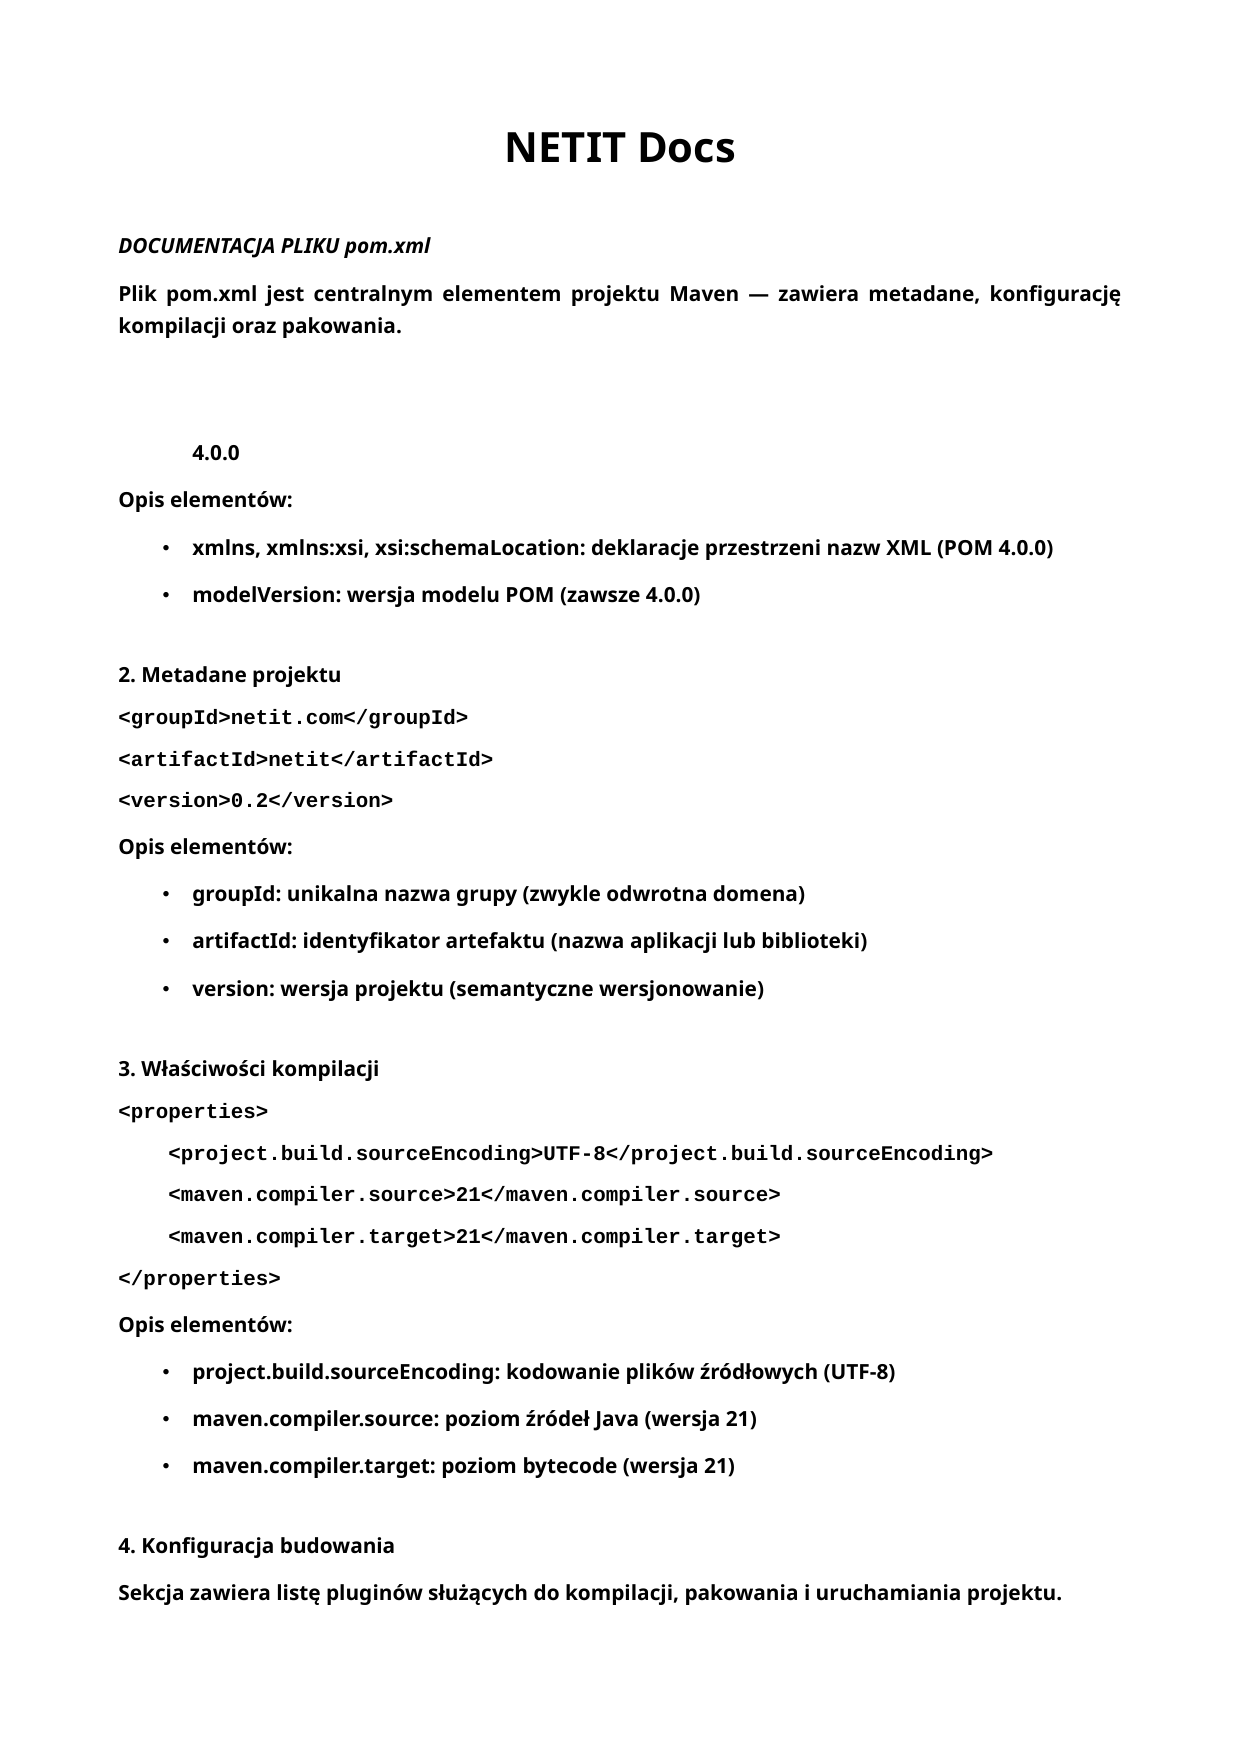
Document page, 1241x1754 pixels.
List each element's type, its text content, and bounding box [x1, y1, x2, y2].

list version: wersja projektu (semantyczne wersjonowanie) [162, 974, 1122, 1002]
text <properties> [118, 1101, 1122, 1124]
list artifactId: identyfikator artefaktu (nazwa aplikacji lub biblioteki) [162, 927, 1122, 955]
subtitle 4. Konfiguracja budowania [118, 1498, 1122, 1559]
list modelVersion: wersja modelu POM (zawsze 4.0.0) [162, 580, 1122, 608]
text </properties> [118, 1268, 1122, 1292]
text <version>0.2</version> [118, 791, 1122, 814]
text Opis elementów: [118, 486, 1122, 514]
list 4.0.0 [162, 406, 1122, 467]
subtitle 3. Właściwości kompilacji [118, 1021, 1122, 1082]
subtitle 2. Metadane projektu [118, 627, 1122, 688]
text Sekcja zawiera listę pluginów służących do kompilacji, pakowania i uruchamiania projektu. [118, 1578, 1122, 1607]
list maven.compiler.source: poziom źródeł Java (wersja 21) [162, 1404, 1122, 1432]
list project.build.sourceEncoding: kodowanie plików źródłowych (UTF-8) [162, 1357, 1122, 1385]
text <maven.compiler.target>21</maven.compiler.target> [118, 1226, 1122, 1250]
text Opis elementów: [118, 1310, 1122, 1338]
text <maven.compiler.source>21</maven.compiler.source> [118, 1184, 1122, 1208]
text <project.build.sourceEncoding>UTF-8</project.build.sourceEncoding> [118, 1143, 1122, 1166]
text Plik pom.xml jest centralnym elementem projektu Maven — zawiera metadane, konfigurację kompilacji oraz pakowania. [118, 279, 1122, 340]
list groupId: unikalna nazwa grupy (zwykle odwrotna domena) [162, 879, 1122, 908]
text <artifactId>netit</artifactId> [118, 749, 1122, 772]
text Opis elementów: [118, 832, 1122, 861]
text DOCUMENTACJA PLIKU pom.xml [118, 232, 1122, 260]
text <groupId>netit.com</groupId> [118, 707, 1122, 731]
text NETIT Docs [118, 118, 1122, 175]
list maven.compiler.target: poziom bytecode (wersja 21) [162, 1451, 1122, 1480]
list xmlns, xmlns:xsi, xsi:schemaLocation: deklaracje przestrzeni nazw XML (POM 4.0.0) [162, 533, 1122, 561]
